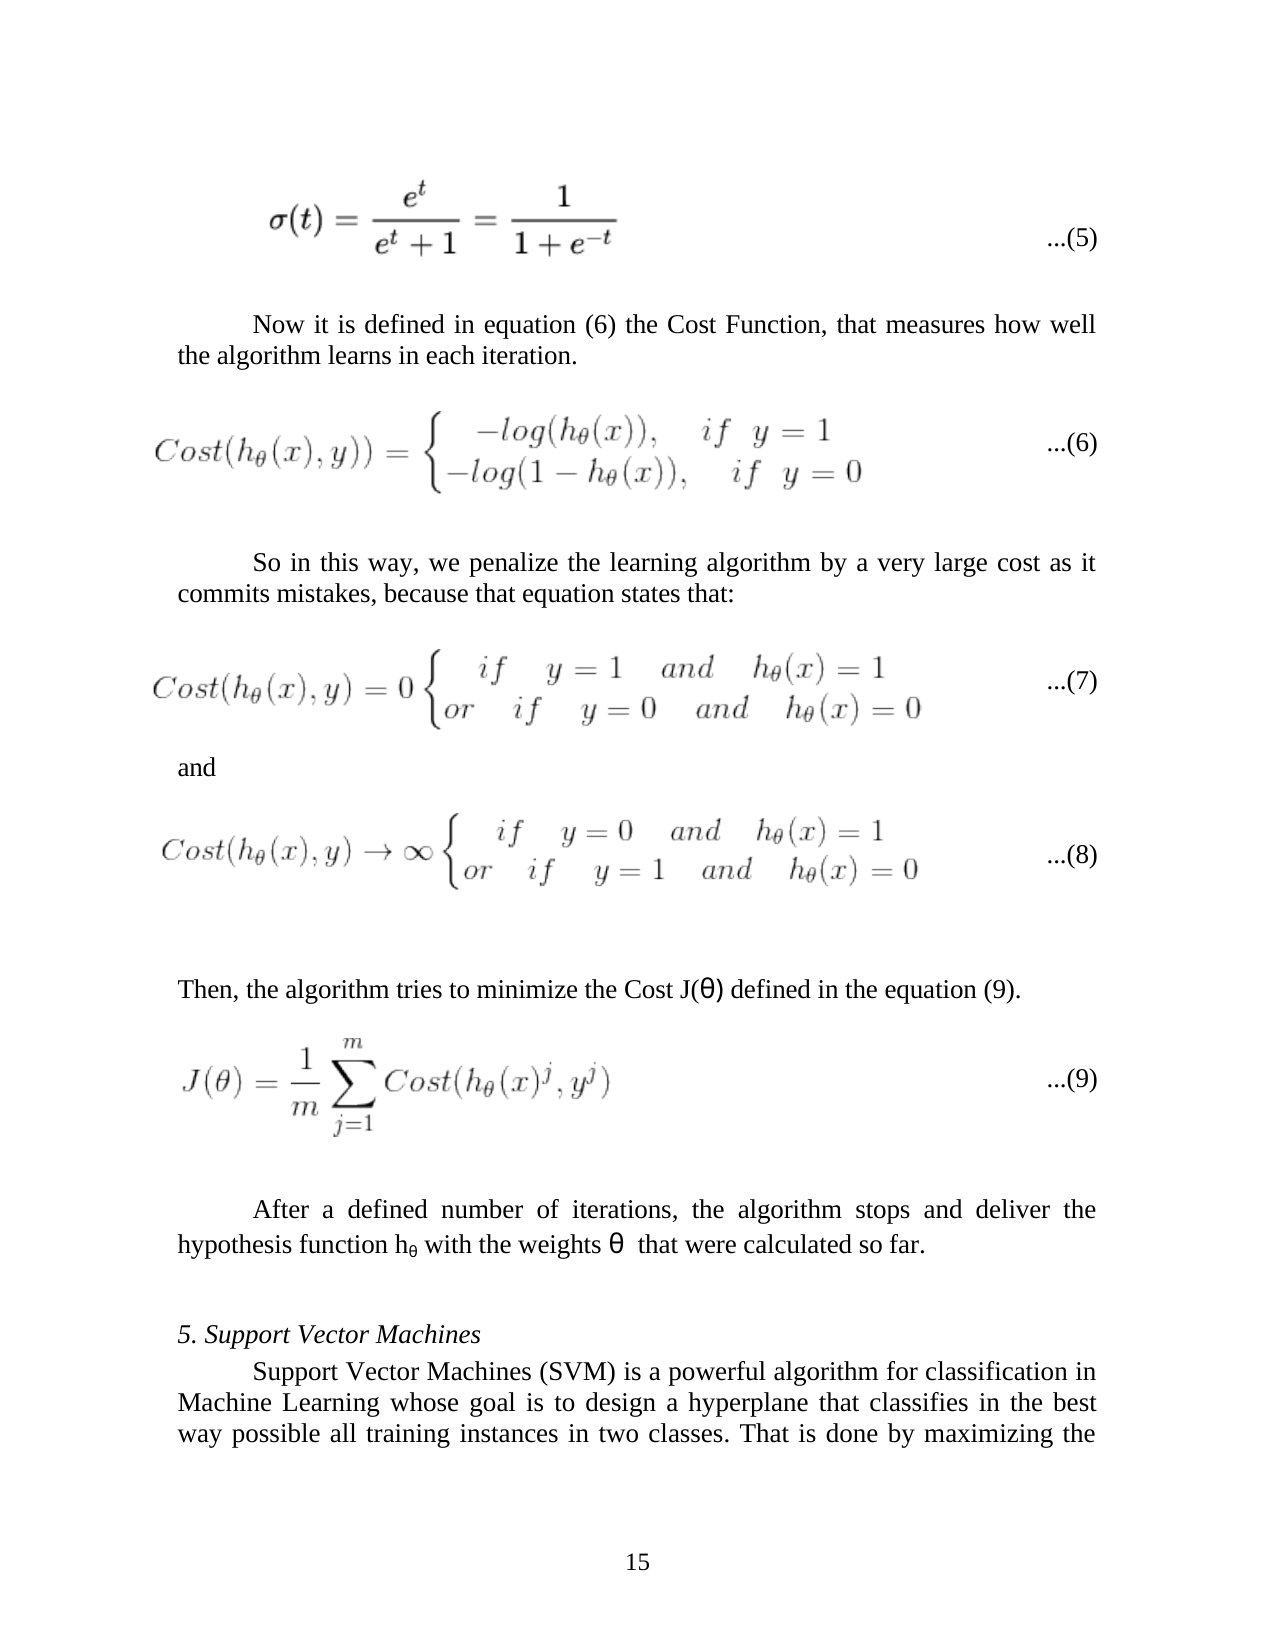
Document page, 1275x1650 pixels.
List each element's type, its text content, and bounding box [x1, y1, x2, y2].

text ...(9) [611, 1063, 1098, 1094]
text Then, the algorithm tries to minimize the Cost J(θ) defined in the equation (9). [177, 969, 1098, 1006]
picture [269, 177, 621, 260]
text and [177, 751, 1098, 782]
text ...(8) [919, 839, 1098, 870]
text [177, 1063, 182, 1094]
text Now it is defined in equation (6) the Cost Function, that measures how well the algorithm learns in each iteration. [177, 308, 1098, 370]
picture [182, 1038, 611, 1137]
picture [152, 649, 922, 732]
text ...(7) [922, 664, 1098, 695]
text ...(6) [863, 427, 1098, 458]
text After a defined number of iterations, the algorithm stops and deliver the hypothesis function hθ with the weights θ that were calculated so far. [177, 1193, 1098, 1262]
picture [161, 813, 919, 892]
subtitle 5. Support Vector Machines [177, 1318, 1098, 1349]
picture [154, 411, 863, 496]
text ...(5) [621, 221, 1098, 252]
text [177, 221, 269, 252]
text So in this way, we penalize the learning algorithm by a very large cost as it commits mistakes, because that equation states that: [177, 546, 1098, 608]
text Support Vector Machines (SVM) is a powerful algorithm for classification in Machine Learning whose goal is to design a hyperplane that classifies in the best way possible all training instances in two classes. That is done by maximizing the [177, 1355, 1098, 1448]
